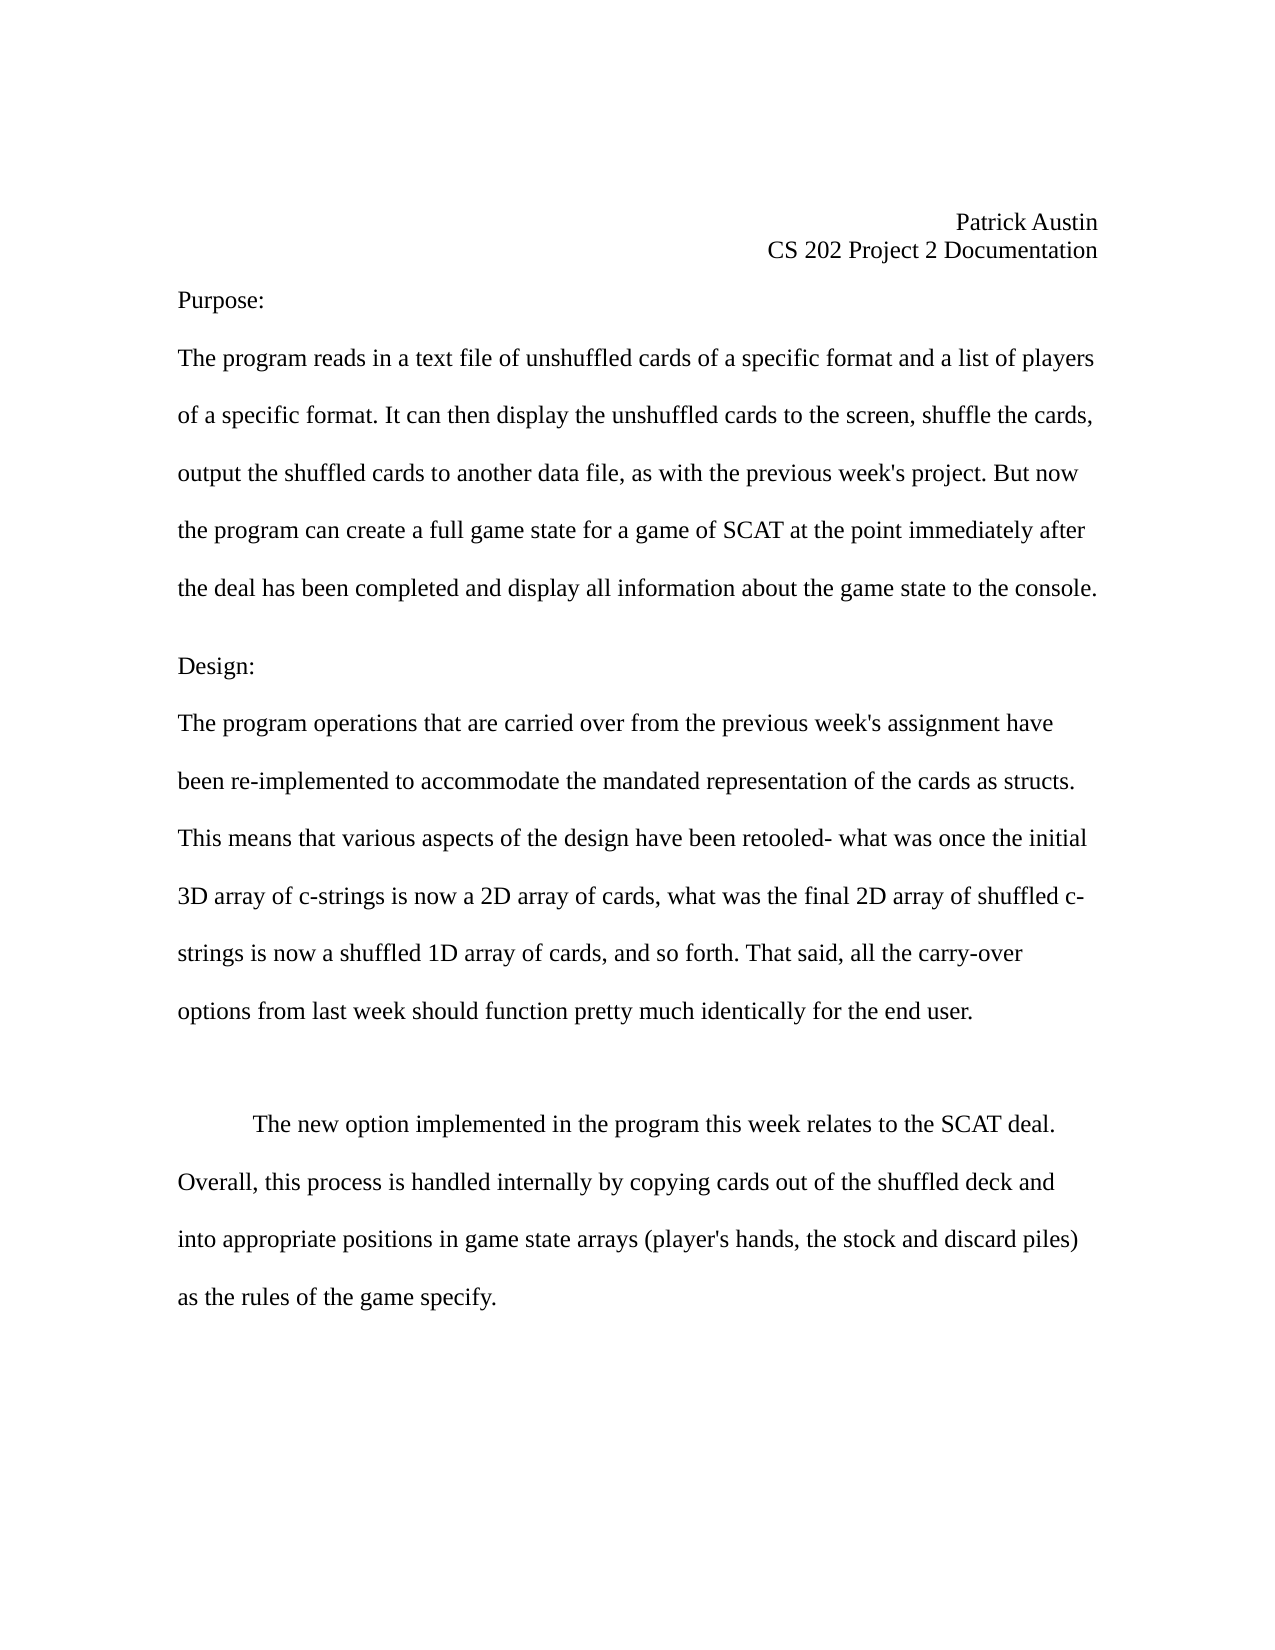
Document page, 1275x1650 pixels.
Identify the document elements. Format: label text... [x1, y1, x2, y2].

text Patrick Austin CS 202 Project 2 Documentation [177, 207, 1098, 264]
text Purpose: The program reads in a text file of unshuffled cards of a specific format and a list of players of a specific format. It can then display the unshuffled cards to the screen, shuffle the cards, output the shuffled cards to another data file, as with the previous week's project. But now the program can create a full game state for a game of SCAT at the point immediately after the deal has been completed and display all information about the game state to the console. [177, 285, 1098, 601]
text The new option implemented in the program this week relates to the SCAT deal. Overall, this process is handled internally by copying cards out of the shuffled deck and into appropriate positions in game state arrays (player's hands, the stock and discard piles) as the rules of the game specify. [177, 1109, 1098, 1311]
text Design: The program operations that are carried over from the previous week's assignment have been re-implemented to accommodate the mandated representation of the cards as structs. This means that various aspects of the design have been retooled- what was once the initial 3D array of c-strings is now a 2D array of cards, what was the final 2D array of shuffled c-strings is now a shuffled 1D array of cards, and so forth. That said, all the carry-over options from last week should function pretty much identically for the end user. [177, 651, 1098, 1025]
